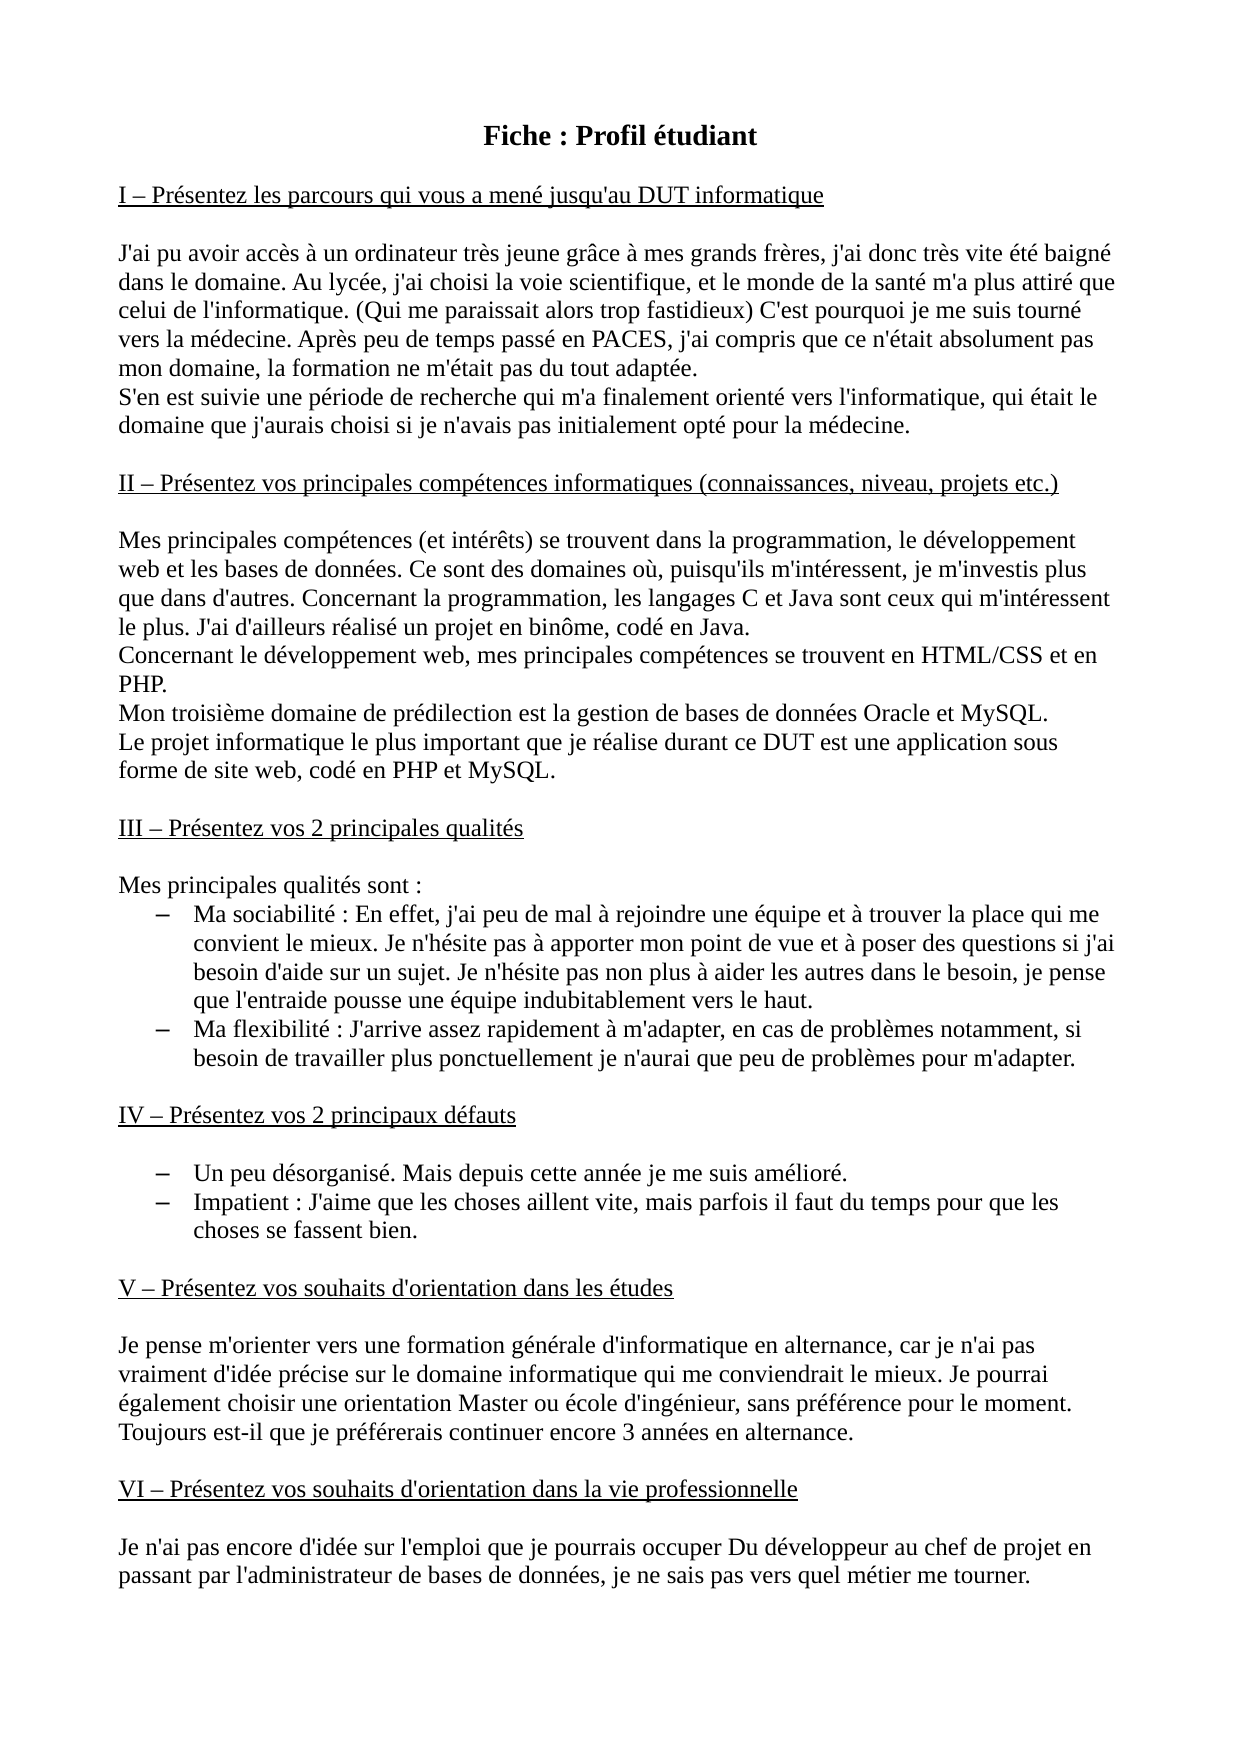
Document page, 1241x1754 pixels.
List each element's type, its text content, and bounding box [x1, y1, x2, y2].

text J'ai pu avoir accès à un ordinateur très jeune grâce à mes grands frères, j'ai donc très vite été baigné dans le domaine. Au lycée, j'ai choisi la voie scientifique, et le monde de la santé m'a plus attiré que celui de l'informatique. (Qui me paraissait alors trop fastidieux) C'est pourquoi je me suis tourné vers la médecine. Après peu de temps passé en PACES, j'ai compris que ce n'était absolument pas mon domaine, la formation ne m'était pas du tout adaptée. [118, 238, 1122, 382]
text IV – Présentez vos 2 principaux défauts [118, 1100, 1122, 1129]
text Mon troisième domaine de prédilection est la gestion de bases de données Oracle et MySQL. [118, 698, 1122, 727]
text V – Présentez vos souhaits d'orientation dans les études [118, 1273, 1122, 1302]
list Un peu désorganisé. Mais depuis cette année je me suis amélioré. [156, 1158, 1122, 1187]
text VI – Présentez vos souhaits d'orientation dans la vie professionnelle [118, 1474, 1122, 1503]
text Fiche : Profil étudiant [118, 118, 1122, 152]
list Impatient : J'aime que les choses aillent vite, mais parfois il faut du temps pour que les choses se fassent bien. [156, 1187, 1122, 1244]
text Mes principales compétences (et intérêts) se trouvent dans la programmation, le développement web et les bases de données. Ce sont des domaines où, puisqu'ils m'intéressent, je m'investis plus que dans d'autres. Concernant la programmation, les langages C et Java sont ceux qui m'intéressent le plus. J'ai d'ailleurs réalisé un projet en binôme, codé en Java. [118, 525, 1122, 640]
text Je pense m'orienter vers une formation générale d'informatique en alternance, car je n'ai pas vraiment d'idée précise sur le domaine informatique qui me conviendrait le mieux. Je pourrai également choisir une orientation Master ou école d'ingénieur, sans préférence pour le moment. Toujours est-il que je préférerais continuer encore 3 années en alternance. [118, 1330, 1122, 1445]
text II – Présentez vos principales compétences informatiques (connaissances, niveau, projets etc.) [118, 468, 1122, 497]
text Le projet informatique le plus important que je réalise durant ce DUT est une application sous forme de site web, codé en PHP et MySQL. [118, 727, 1122, 784]
text Je n'ai pas encore d'idée sur l'emploi que je pourrais occuper Du développeur au chef de projet en passant par l'administrateur de bases de données, je ne sais pas vers quel métier me tourner. [118, 1532, 1122, 1589]
text Concernant le développement web, mes principales compétences se trouvent en HTML/CSS et en PHP. [118, 640, 1122, 698]
text III – Présentez vos 2 principales qualités [118, 813, 1122, 842]
text Mes principales qualités sont : [118, 870, 1122, 899]
text S'en est suivie une période de recherche qui m'a finalement orienté vers l'informatique, qui était le domaine que j'aurais choisi si je n'avais pas initialement opté pour la médecine. [118, 382, 1122, 439]
text I – Présentez les parcours qui vous a mené jusqu'au DUT informatique [118, 180, 1122, 209]
list Ma sociabilité : En effet, j'ai peu de mal à rejoindre une équipe et à trouver la place qui me convient le mieux. Je n'hésite pas à apporter mon point de vue et à poser des questions si j'ai besoin d'aide sur un sujet. Je n'hésite pas non plus à aider les autres dans le besoin, je pense que l'entraide pousse une équipe indubitablement vers le haut. [156, 899, 1122, 1014]
list Ma flexibilité : J'arrive assez rapidement à m'adapter, en cas de problèmes notamment, si besoin de travailler plus ponctuellement je n'aurai que peu de problèmes pour m'adapter. [156, 1014, 1122, 1072]
